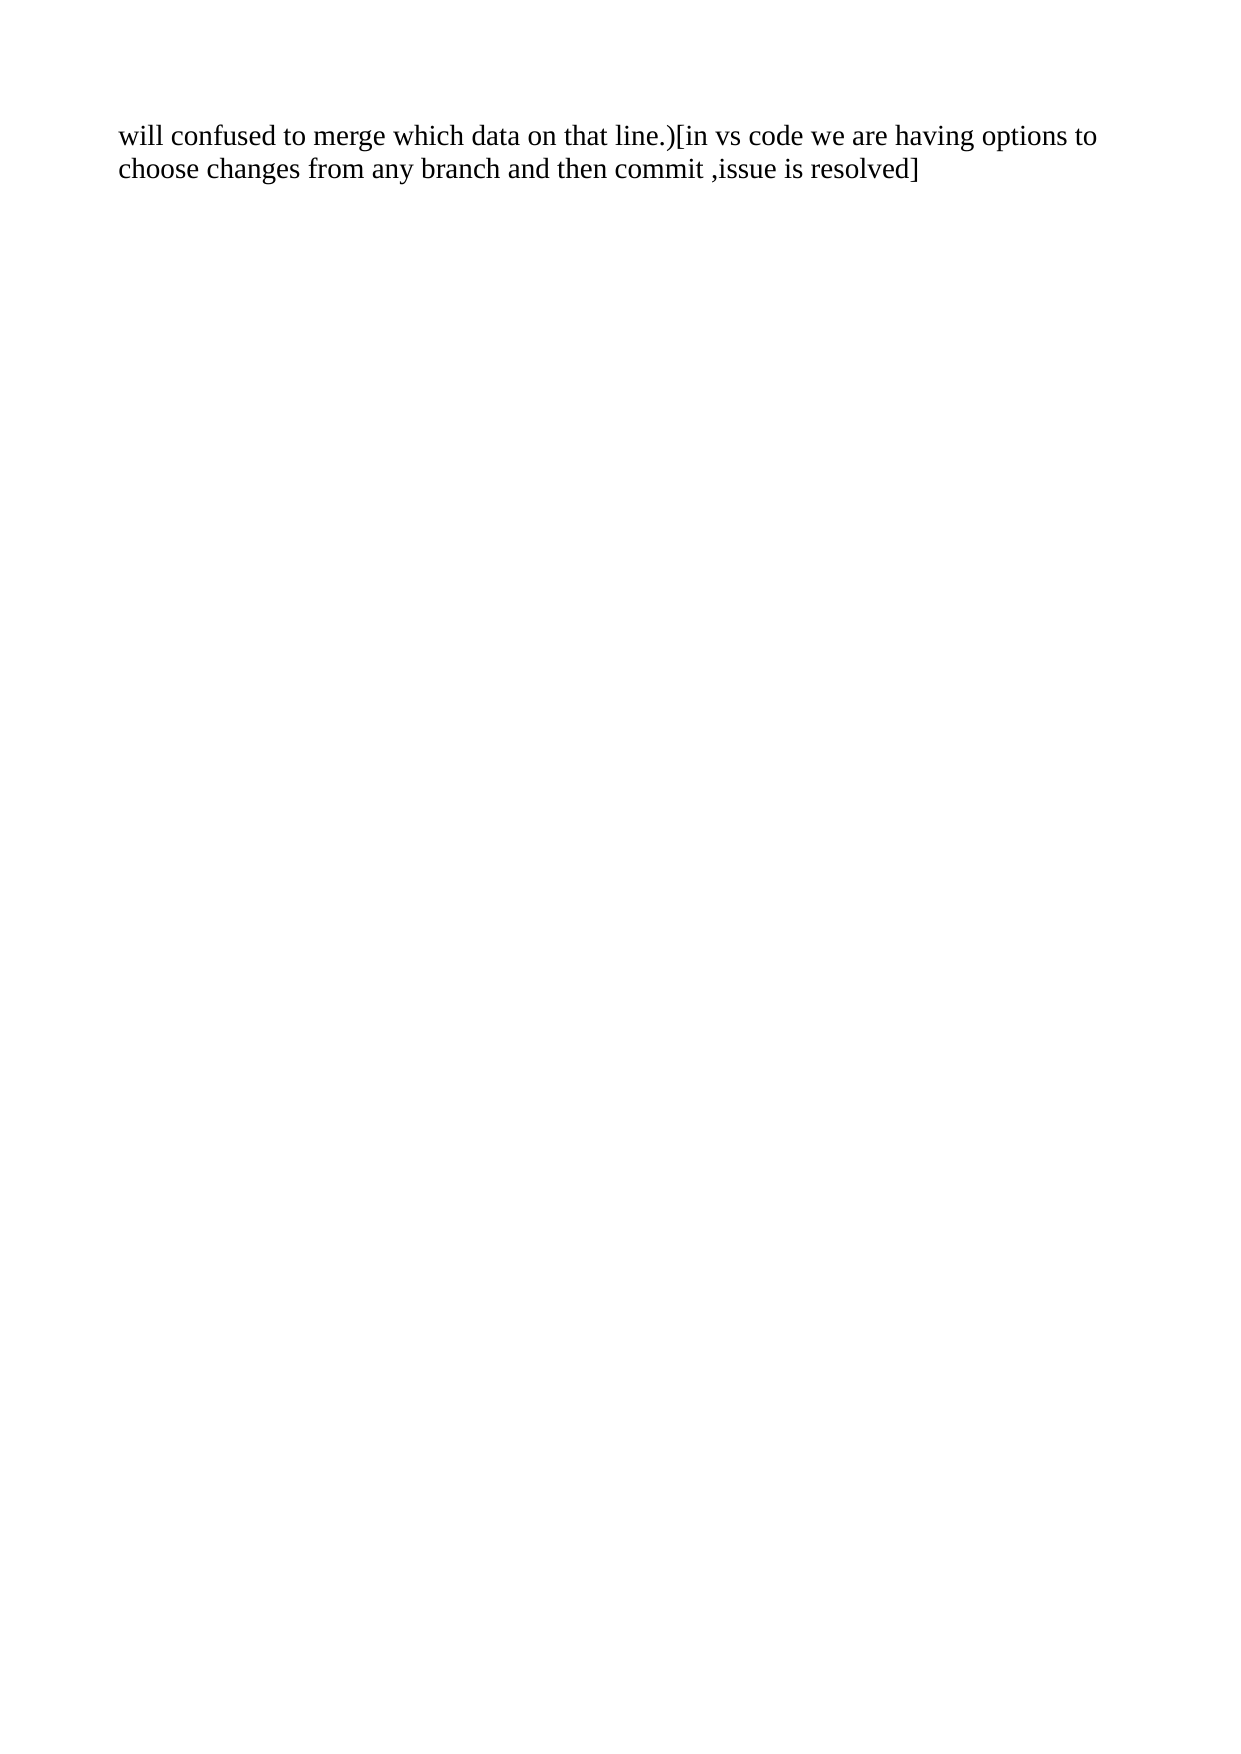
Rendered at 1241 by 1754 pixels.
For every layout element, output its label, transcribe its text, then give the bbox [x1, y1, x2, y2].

text will confused to merge which data on that line.)[in vs code we are having options to choose changes from any branch and then commit ,issue is resolved] [118, 118, 1122, 185]
